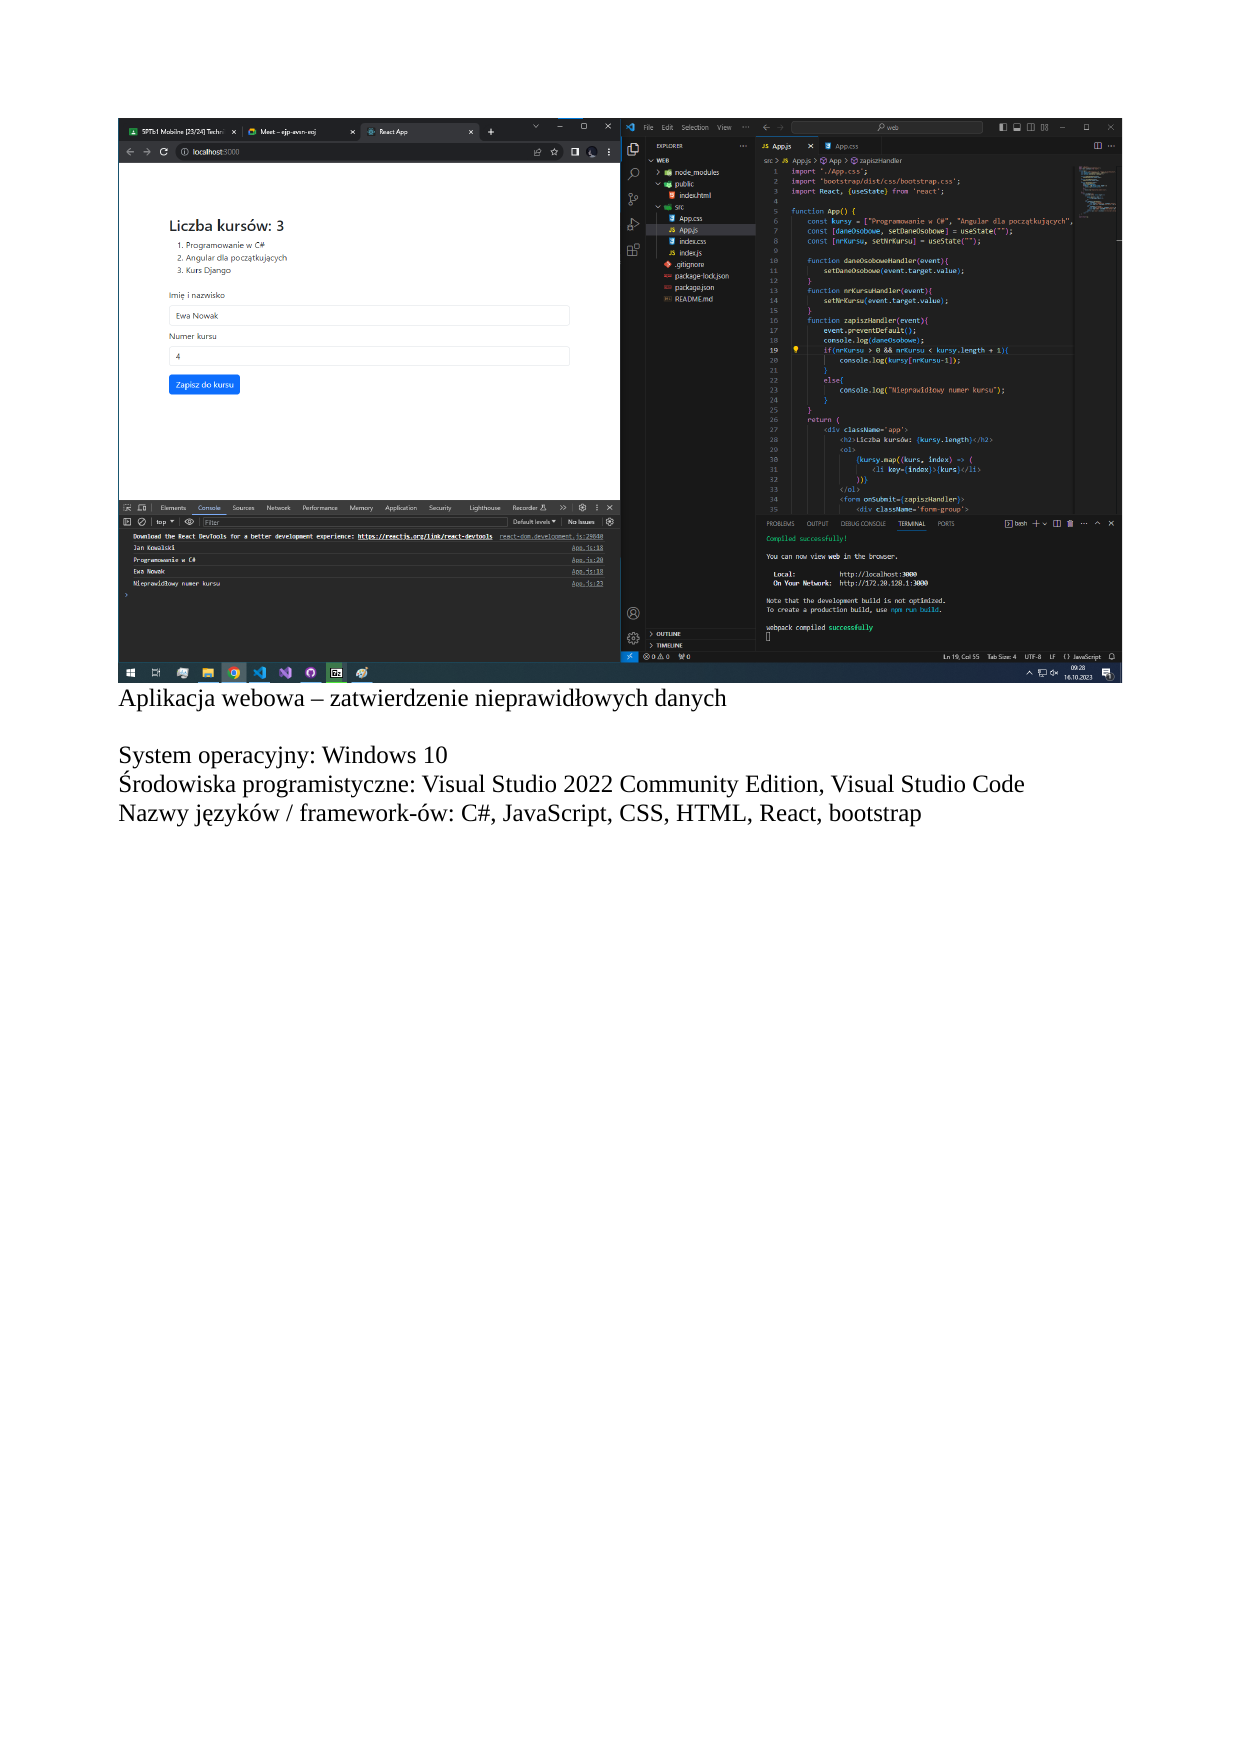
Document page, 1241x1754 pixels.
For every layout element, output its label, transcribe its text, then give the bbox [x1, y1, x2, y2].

text System operacyjny: Windows 10 [118, 740, 1122, 769]
text Aplikacja webowa – zatwierdzenie nieprawidłowych danych [118, 683, 1122, 712]
picture [118, 118, 1123, 683]
text Nazwy języków / framework-ów: C#, JavaScript, CSS, HTML, React, bootstrap [118, 798, 1122, 827]
text Środowiska programistyczne: Visual Studio 2022 Community Edition, Visual Studio Code [118, 769, 1122, 798]
